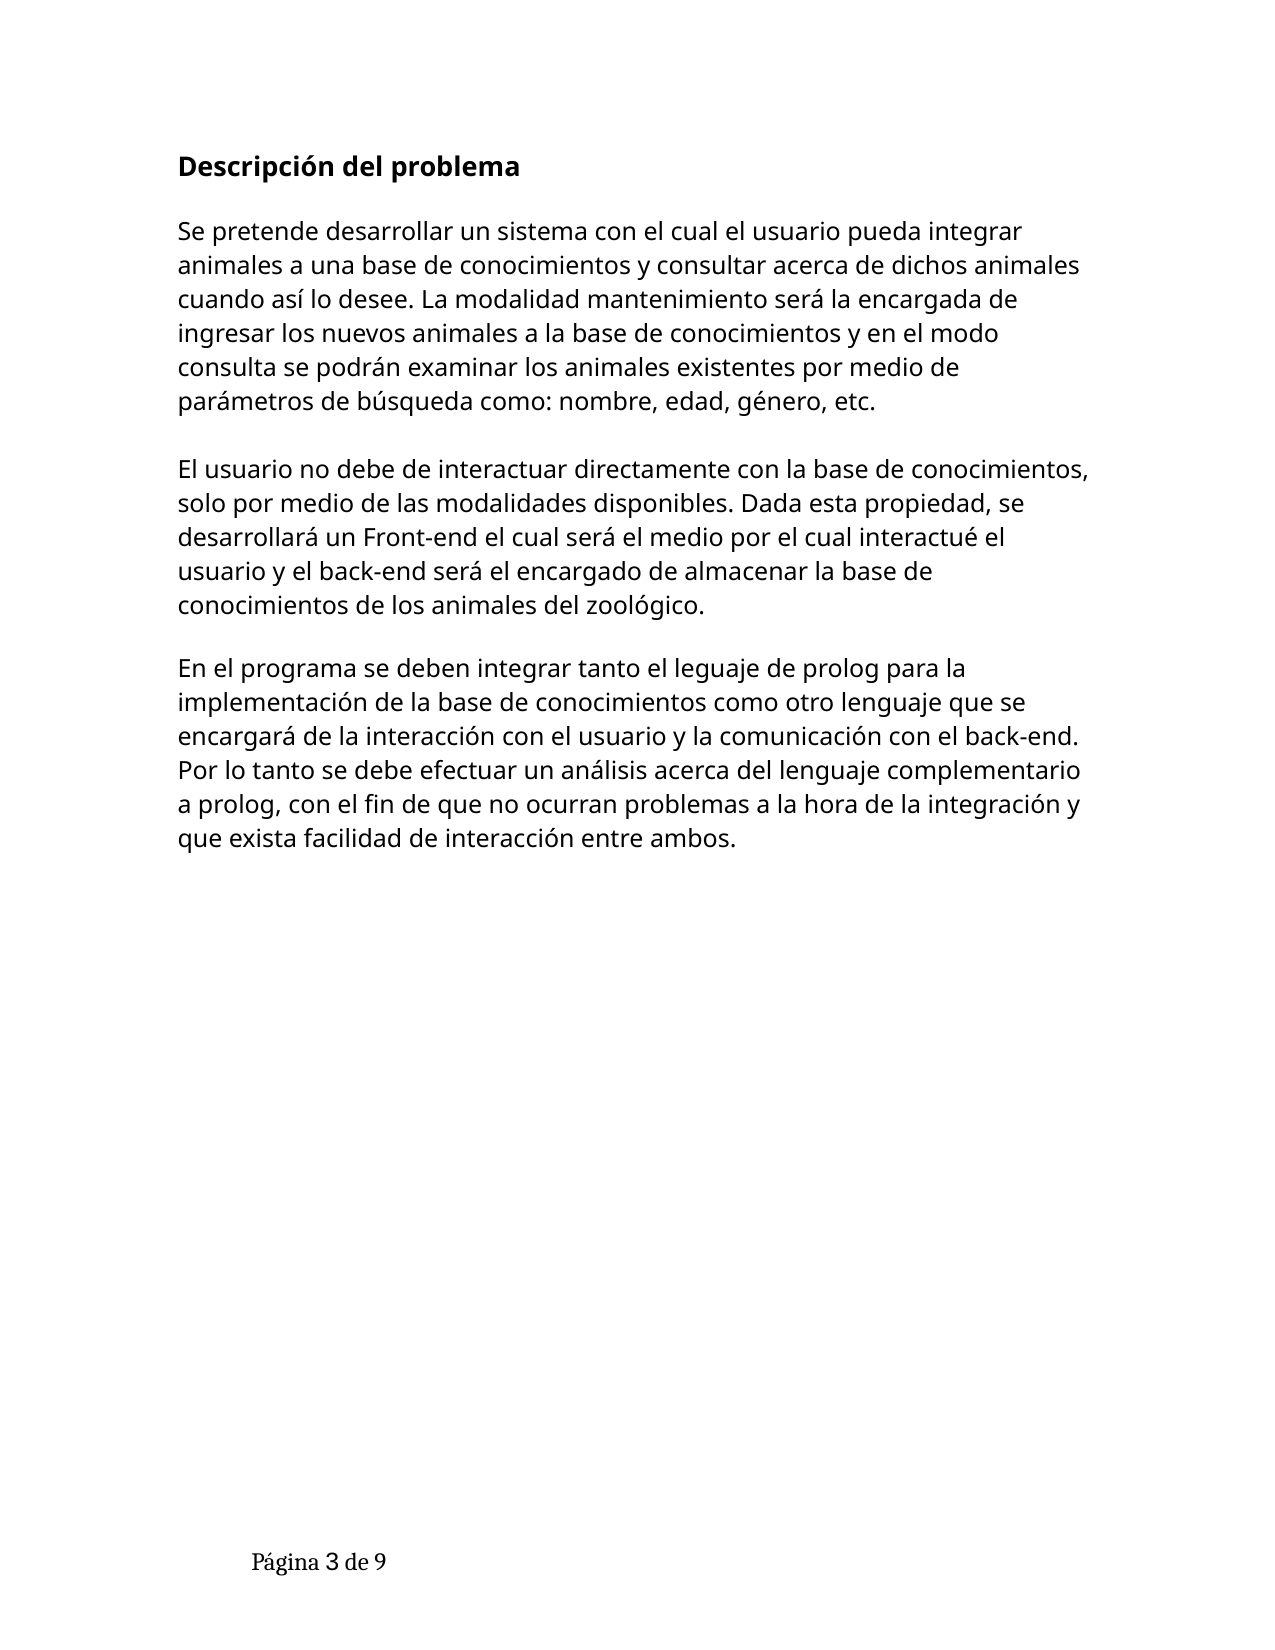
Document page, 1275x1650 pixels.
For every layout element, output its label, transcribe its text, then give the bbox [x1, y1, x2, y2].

text Descripción del problema [177, 148, 1098, 184]
text En el programa se deben integrar tanto el leguaje de prolog para la implementación de la base de conocimientos como otro lenguaje que se encargará de la interacción con el usuario y la comunicación con el back-end. Por lo tanto se debe efectuar un análisis acerca del lenguaje complementario a prolog, con el fin de que no ocurran problemas a la hora de la integración y que exista facilidad de interacción entre ambos. [177, 651, 1098, 855]
text Se pretende desarrollar un sistema con el cual el usuario pueda integrar animales a una base de conocimientos y consultar acerca de dichos animales cuando así lo desee. La modalidad mantenimiento será la encargada de ingresar los nuevos animales a la base de conocimientos y en el modo consulta se podrán examinar los animales existentes por medio de parámetros de búsqueda como: nombre, edad, género, etc. [177, 213, 1098, 418]
text El usuario no debe de interactuar directamente con la base de conocimientos, solo por medio de las modalidades disponibles. Dada esta propiedad, se desarrollará un Front-end el cual será el medio por el cual interactué el usuario y el back-end será el encargado de almacenar la base de conocimientos de los animales del zoológico. [177, 452, 1098, 622]
